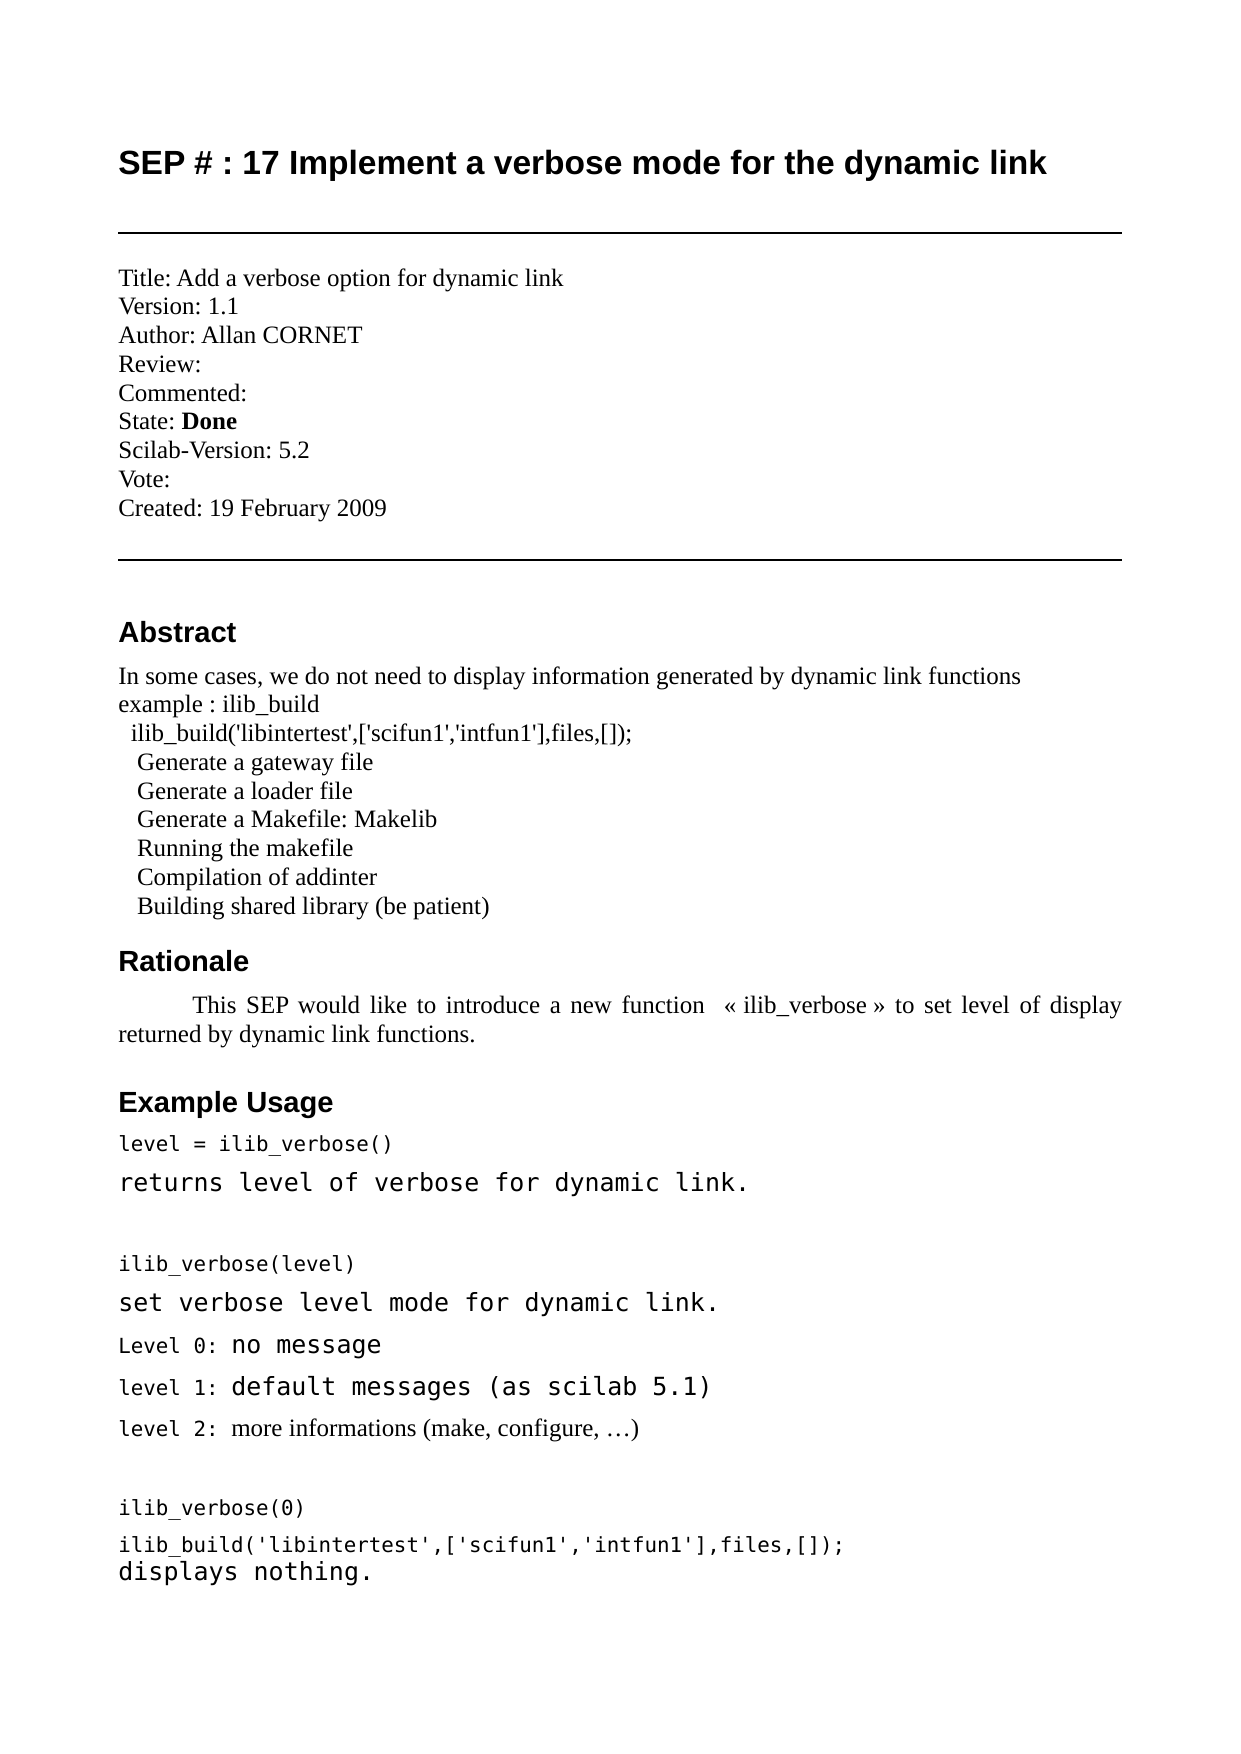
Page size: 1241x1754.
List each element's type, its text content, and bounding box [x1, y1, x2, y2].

subtitle Abstract [118, 615, 1122, 648]
text level 1: default messages (as scilab 5.1) [118, 1372, 1122, 1401]
text Generate a Makefile: Makelib [118, 804, 1122, 833]
text displays nothing. [118, 1557, 1122, 1587]
text Running the makefile [118, 833, 1122, 862]
text level = ilib_verbose() [118, 1132, 1122, 1156]
text Compilation of addinter [118, 862, 1122, 891]
text set verbose level mode for dynamic link. [118, 1288, 1122, 1318]
text Title: Add a verbose option for dynamic link [118, 263, 1122, 291]
subtitle Example Usage [118, 1086, 1122, 1119]
text Version: 1.1 [118, 291, 1122, 320]
text In some cases, we do not need to display information generated by dynamic link functions [118, 661, 1122, 689]
subtitle SEP # : 17 Implement a verbose mode for the dynamic link [118, 143, 1122, 182]
text example : ilib_build [118, 689, 1122, 718]
text Commented: [118, 378, 1122, 406]
text Scilab-Version: 5.2 [118, 435, 1122, 464]
text Review: [118, 349, 1122, 378]
text ilib_verbose(level) [118, 1252, 1122, 1276]
text Created: 19 February 2009 [118, 493, 1122, 521]
text level 2: more informations (make, configure, …) [118, 1413, 1122, 1442]
text Generate a gateway file [118, 747, 1122, 776]
text Level 0: no message [118, 1330, 1122, 1359]
subtitle Rationale [118, 944, 1122, 978]
text Author: Allan CORNET [118, 320, 1122, 349]
text Building shared library (be patient) [118, 891, 1122, 919]
text ilib_verbose(0) [118, 1496, 1122, 1521]
text State: Done [118, 406, 1122, 435]
text Generate a loader file [118, 776, 1122, 804]
text ilib_build('libintertest',['scifun1','intfun1'],files,[]); [118, 1533, 1122, 1557]
text This SEP would like to introduce a new function « ilib_verbose » to set level of display returned by dynamic link functions. [118, 991, 1122, 1048]
text returns level of verbose for dynamic link. [118, 1168, 1122, 1197]
text ilib_build('libintertest',['scifun1','intfun1'],files,[]); [118, 718, 1122, 747]
text Vote: [118, 464, 1122, 493]
